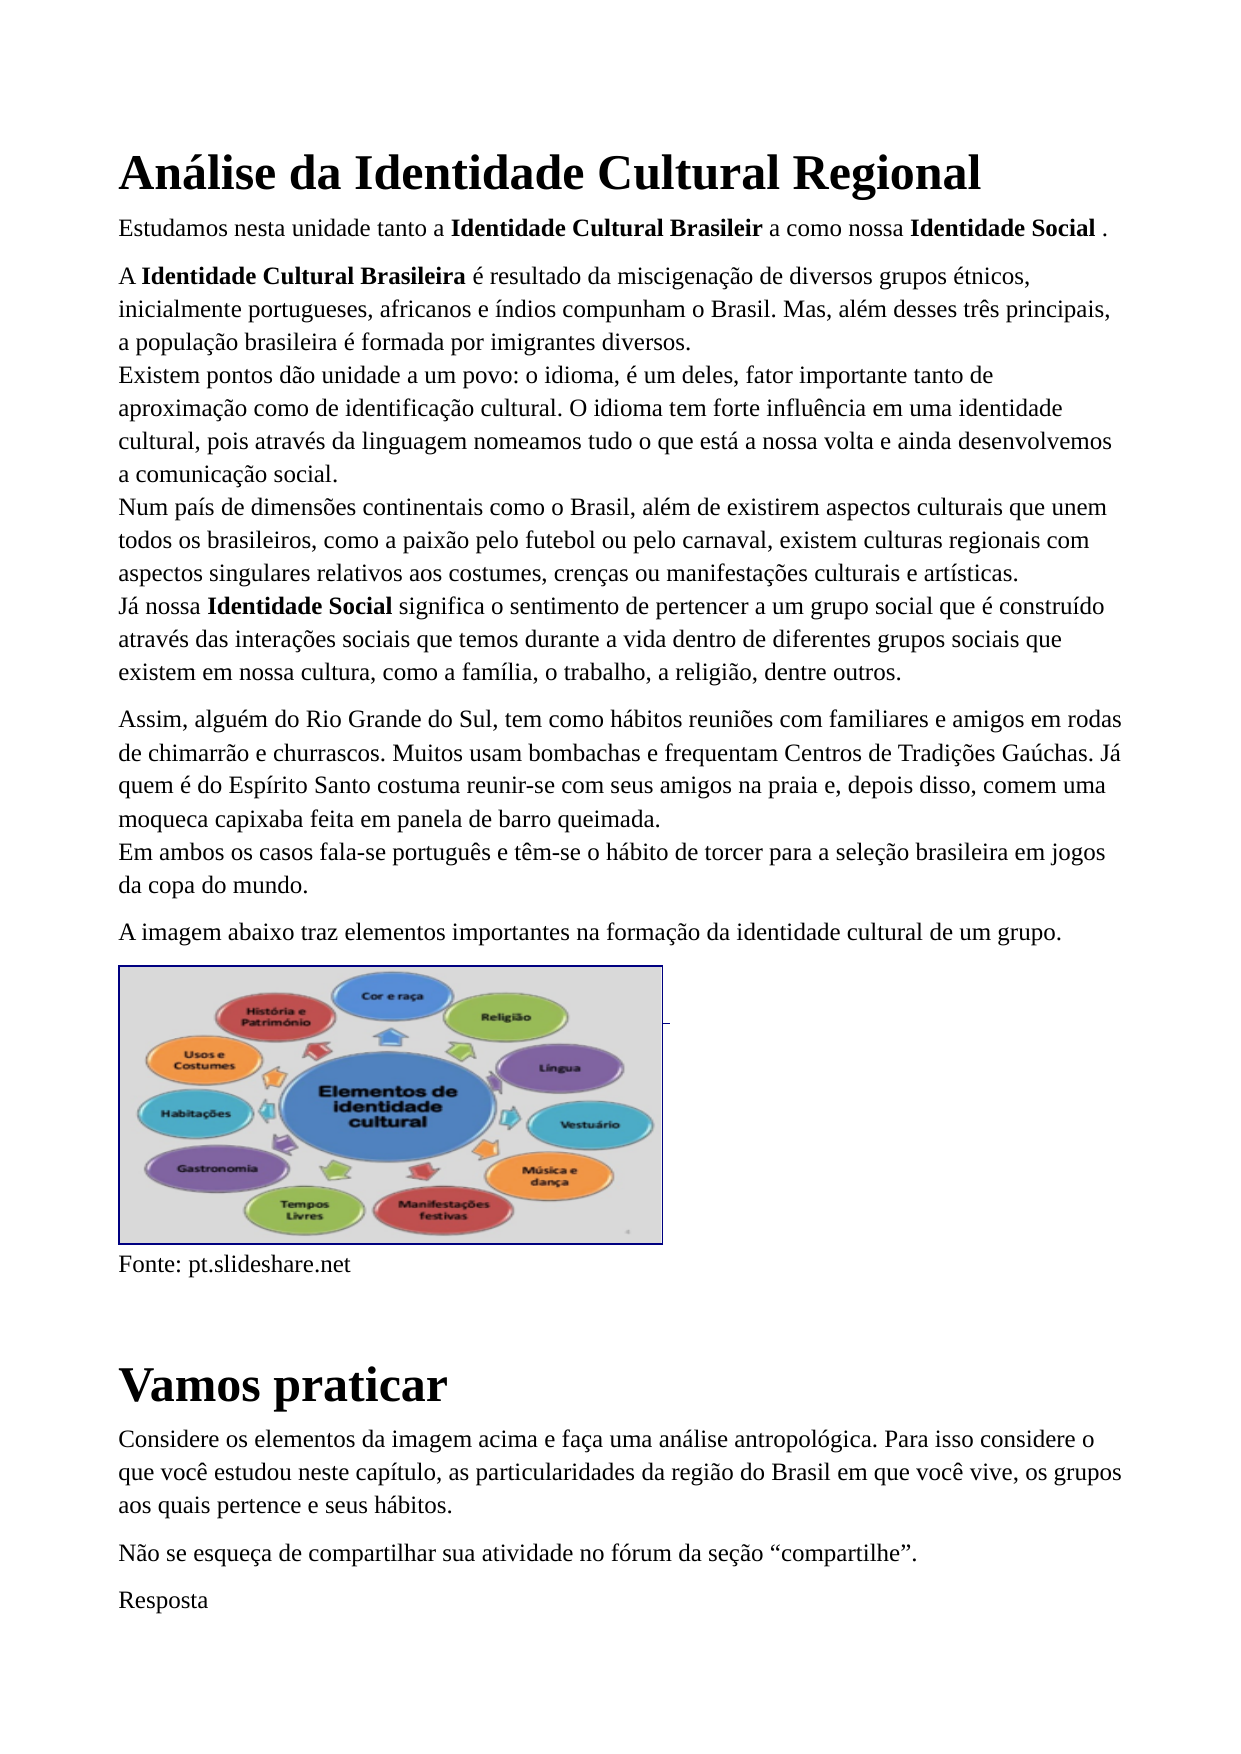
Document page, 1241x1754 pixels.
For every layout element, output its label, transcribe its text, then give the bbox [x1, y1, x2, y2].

text Estudamos nesta unidade tanto a Identidade Cultural Brasileir a como nossa Identidade Social . [118, 213, 1122, 242]
text A imagem abaixo traz elementos importantes na formação da identidade cultural de um grupo. [118, 917, 1122, 946]
picture [120, 967, 662, 1243]
text Resposta [118, 1586, 1122, 1614]
text Fonte: pt.slideshare.net [118, 1249, 1122, 1277]
subtitle Análise da Identidade Cultural Regional [118, 143, 1122, 201]
text Considere os elementos da imagem acima e faça uma análise antropológica. Para isso considere o que você estudou neste capítulo, as particularidades da região do Brasil em que você vive, os grupos aos quais pertence e seus hábitos. [118, 1424, 1122, 1519]
text A Identidade Cultural Brasileira é resultado da miscigenação de diversos grupos étnicos, inicialmente portugueses, africanos e índios compunham o Brasil. Mas, além desses três principais, a população brasileira é formada por imigrantes diversos. Existem pontos dão unidade a um povo: o idioma, é um deles, fator importante tanto de aproximação como de identificação cultural. O idioma tem forte influência em uma identidade cultural, pois através da linguagem nomeamos tudo o que está a nossa volta e ainda desenvolvemos a comunicação social. Num país de dimensões continentais como o Brasil, além de existirem aspectos culturais que unem todos os brasileiros, como a paixão pelo futebol ou pelo carnaval, existem culturas regionais com aspectos singulares relativos aos costumes, crenças ou manifestações culturais e artísticas. Já nossa Identidade Social significa o sentimento de pertencer a um grupo social que é construído através das interações sociais que temos durante a vida dentro de diferentes grupos sociais que existem em nossa cultura, como a família, o trabalho, a religião, dentre outros. [118, 261, 1122, 686]
text Não se esqueça de compartilhar sua atividade no fórum da seção “compartilhe”. [118, 1538, 1122, 1567]
text Assim, alguém do Rio Grande do Sul, tem como hábitos reuniões com familiares e amigos em rodas de chimarrão e churrascos. Muitos usam bombachas e frequentam Centros de Tradições Gaúchas. Já quem é do Espírito Santo costuma reunir-se com seus amigos na praia e, depois disso, comem uma moqueca capixaba feita em panela de barro queimada. Em ambos os casos fala-se português e têm-se o hábito de torcer para a seleção brasileira em jogos da copa do mundo. [118, 704, 1122, 898]
subtitle Vamos praticar [118, 1354, 1122, 1412]
